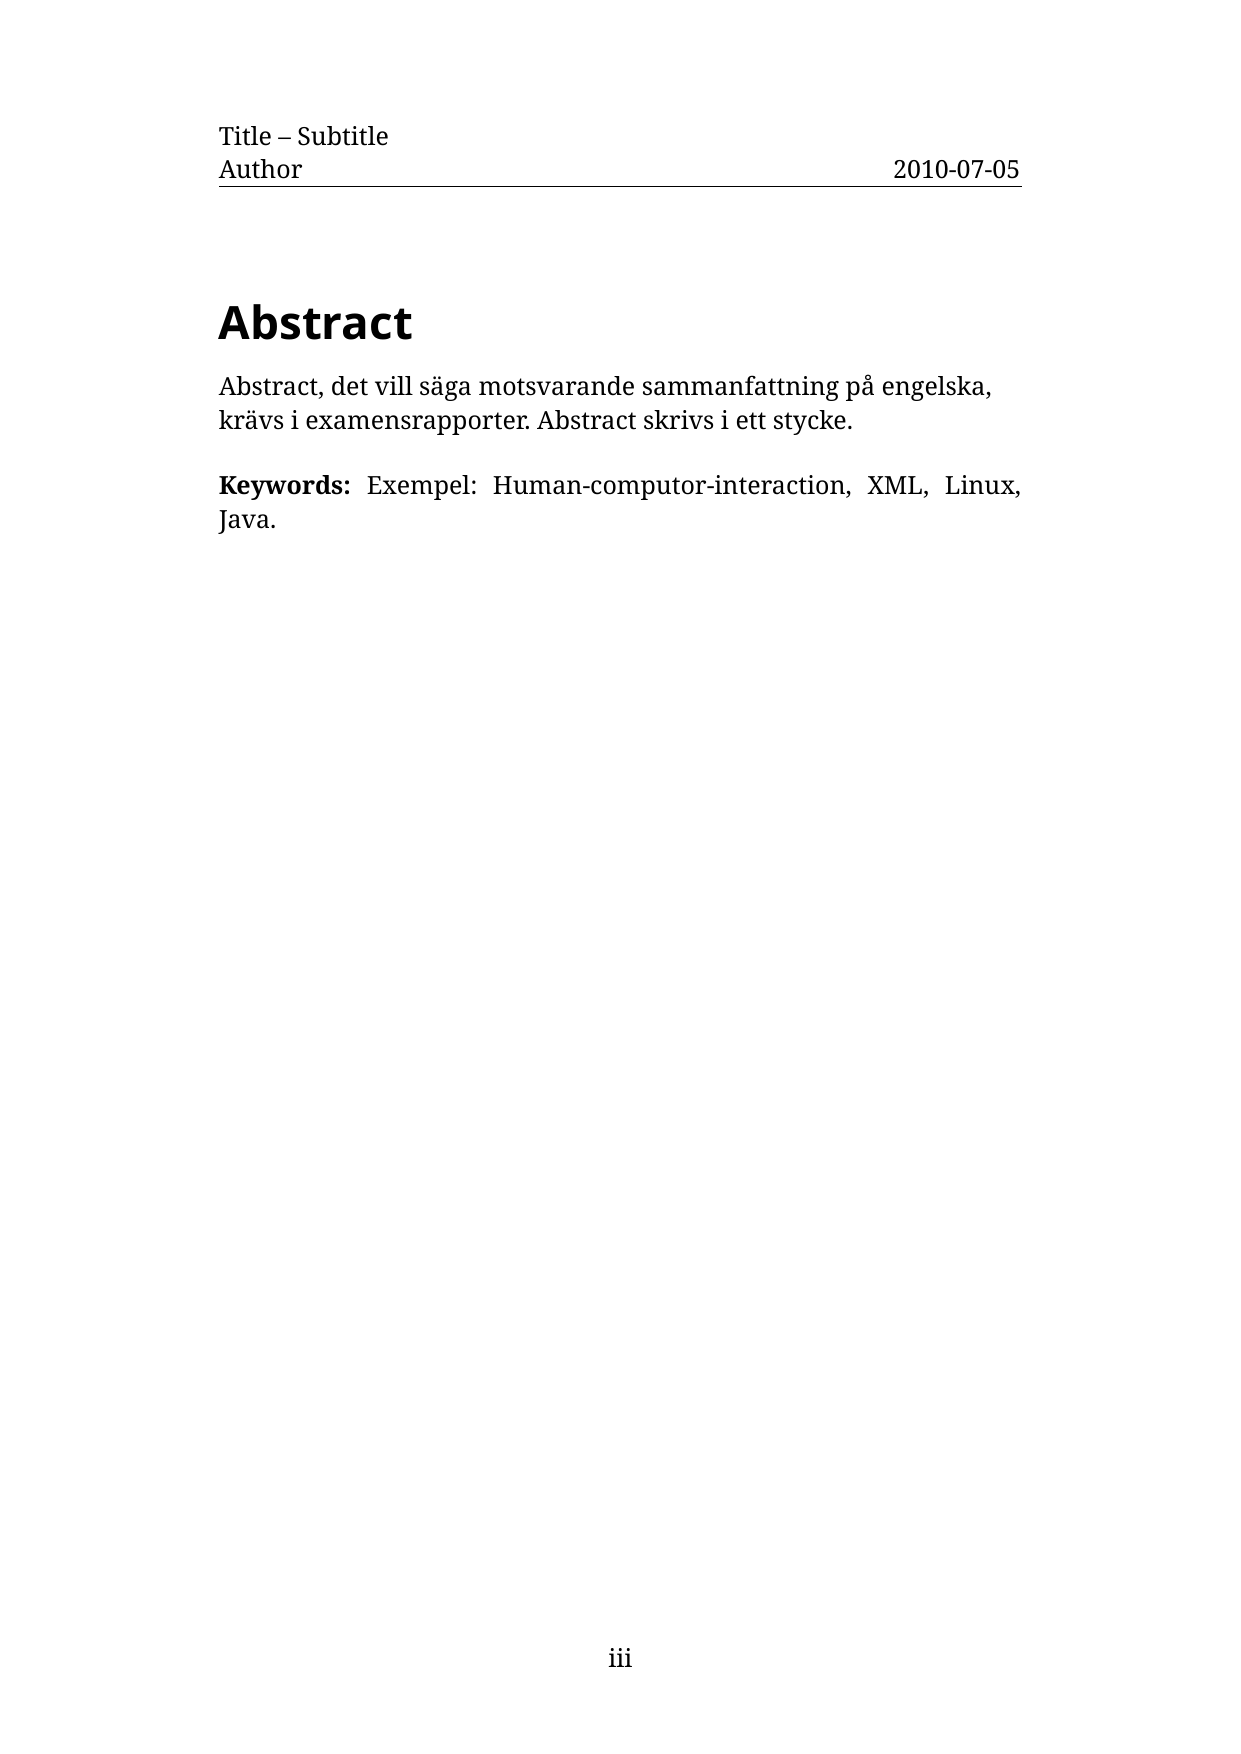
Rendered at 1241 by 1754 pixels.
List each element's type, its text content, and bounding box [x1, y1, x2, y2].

subtitle Keywords: Exempel: Human-computor-interaction, XML, Linux, Java. [218, 467, 1022, 536]
subtitle Abstract [218, 291, 1022, 353]
text Abstract, det vill säga motsvarande sammanfattning på engelska, krävs i examensrapporter. Abstract skrivs i ett stycke. [218, 369, 1022, 437]
